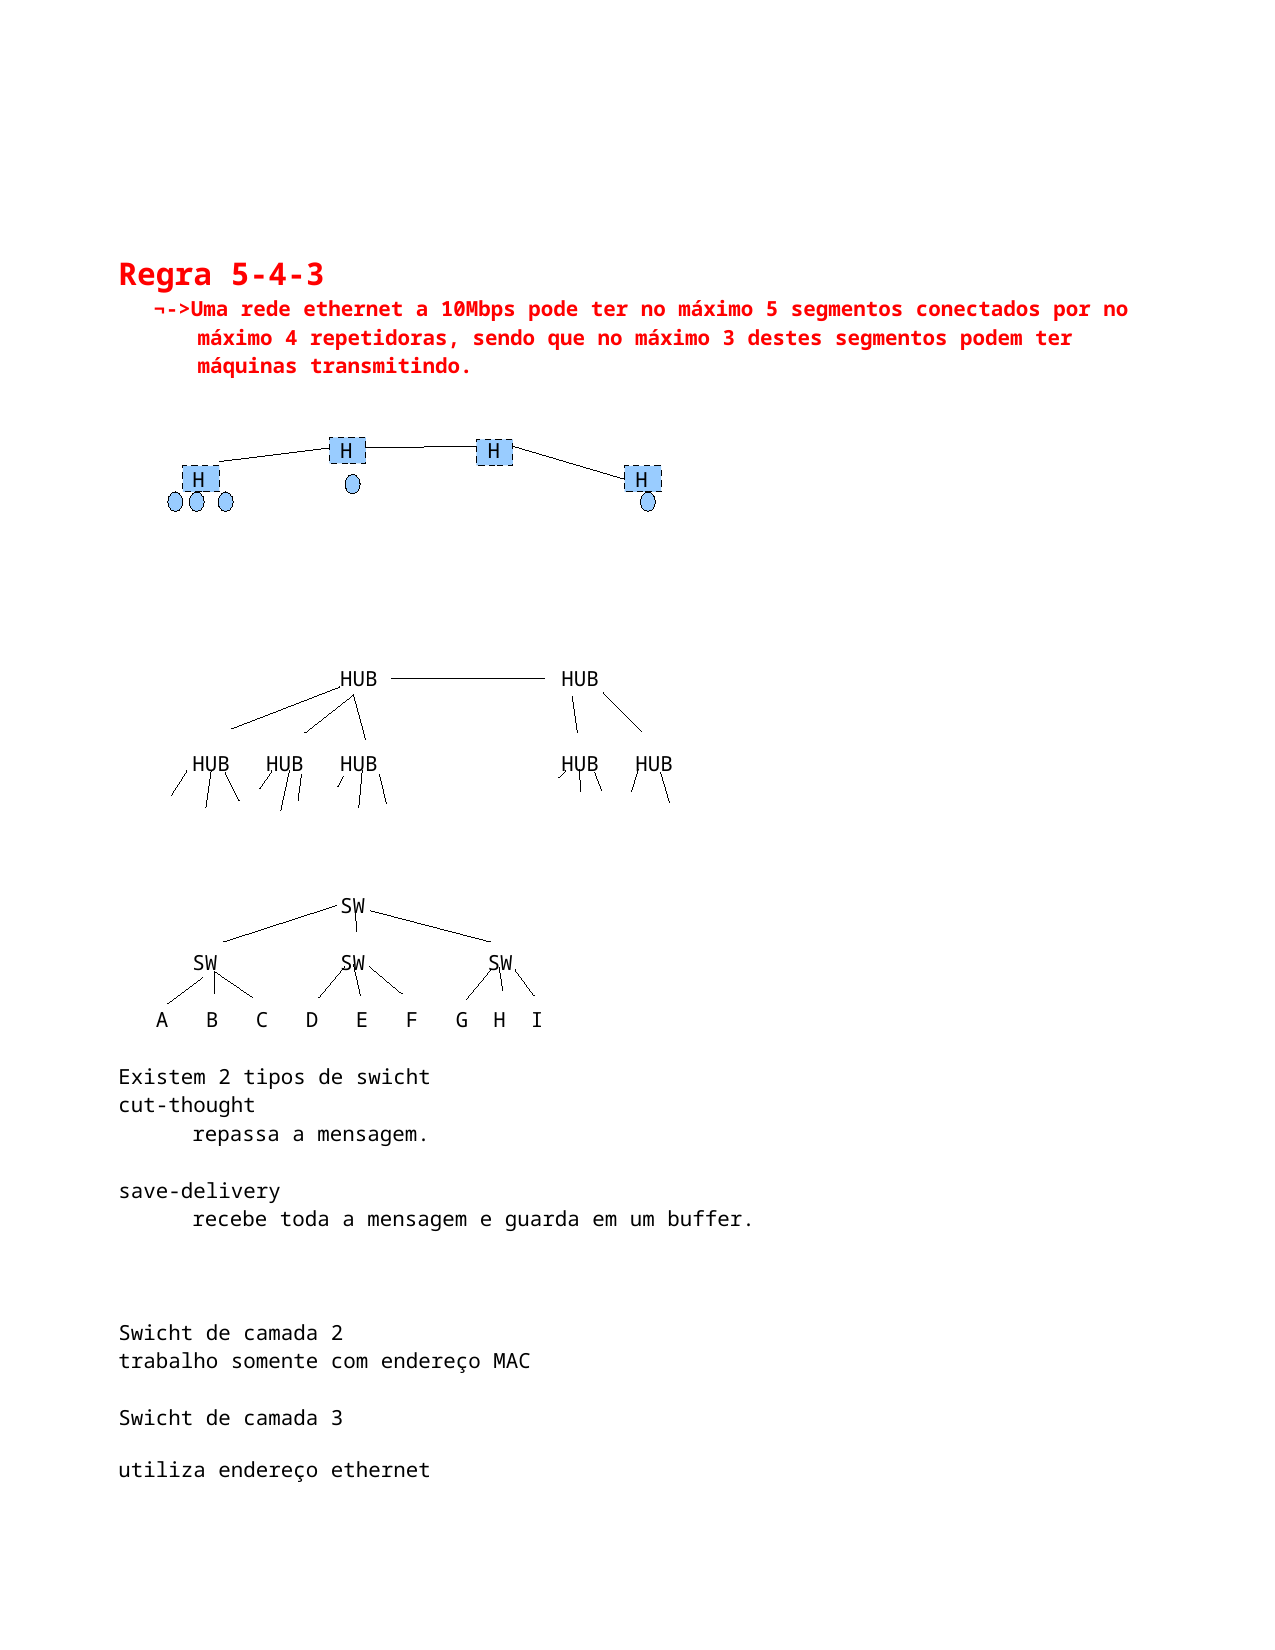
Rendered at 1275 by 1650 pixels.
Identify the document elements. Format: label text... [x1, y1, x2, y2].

text cut-thought [118, 1091, 1157, 1119]
text utiliza endereço ethernet [118, 1455, 1157, 1484]
text SW SW SW [118, 948, 1157, 977]
text trabalho somente com endereço MAC [118, 1346, 1157, 1375]
text Swicht de camada 2 [118, 1318, 1157, 1346]
text H H [118, 436, 1157, 465]
text Regra 5-4-3 [118, 252, 1157, 294]
text H H [652, 465, 1157, 493]
text HUB HUB HUB HUB HUB [118, 749, 1157, 778]
text HUB HUB [118, 664, 1157, 692]
text ¬->Uma rede ethernet a 10Mbps pode ter no máximo 5 segmentos conectados por no máximo 4 repetidoras, sendo que no máximo 3 destes segmentos podem ter máquinas transmitindo. [153, 294, 1157, 379]
text save-delivery [118, 1176, 1157, 1204]
text Existem 2 tipos de swicht [118, 1062, 1157, 1091]
text H H [118, 465, 193, 493]
text repassa a mensagem. [118, 1119, 1157, 1147]
text Swicht de camada 3 [118, 1403, 1157, 1432]
text A B C D E F G H I [118, 1005, 1157, 1034]
text recebe toda a mensagem e guarda em um buffer. [118, 1204, 1157, 1233]
text SW [118, 891, 1157, 920]
text H H [201, 465, 644, 493]
